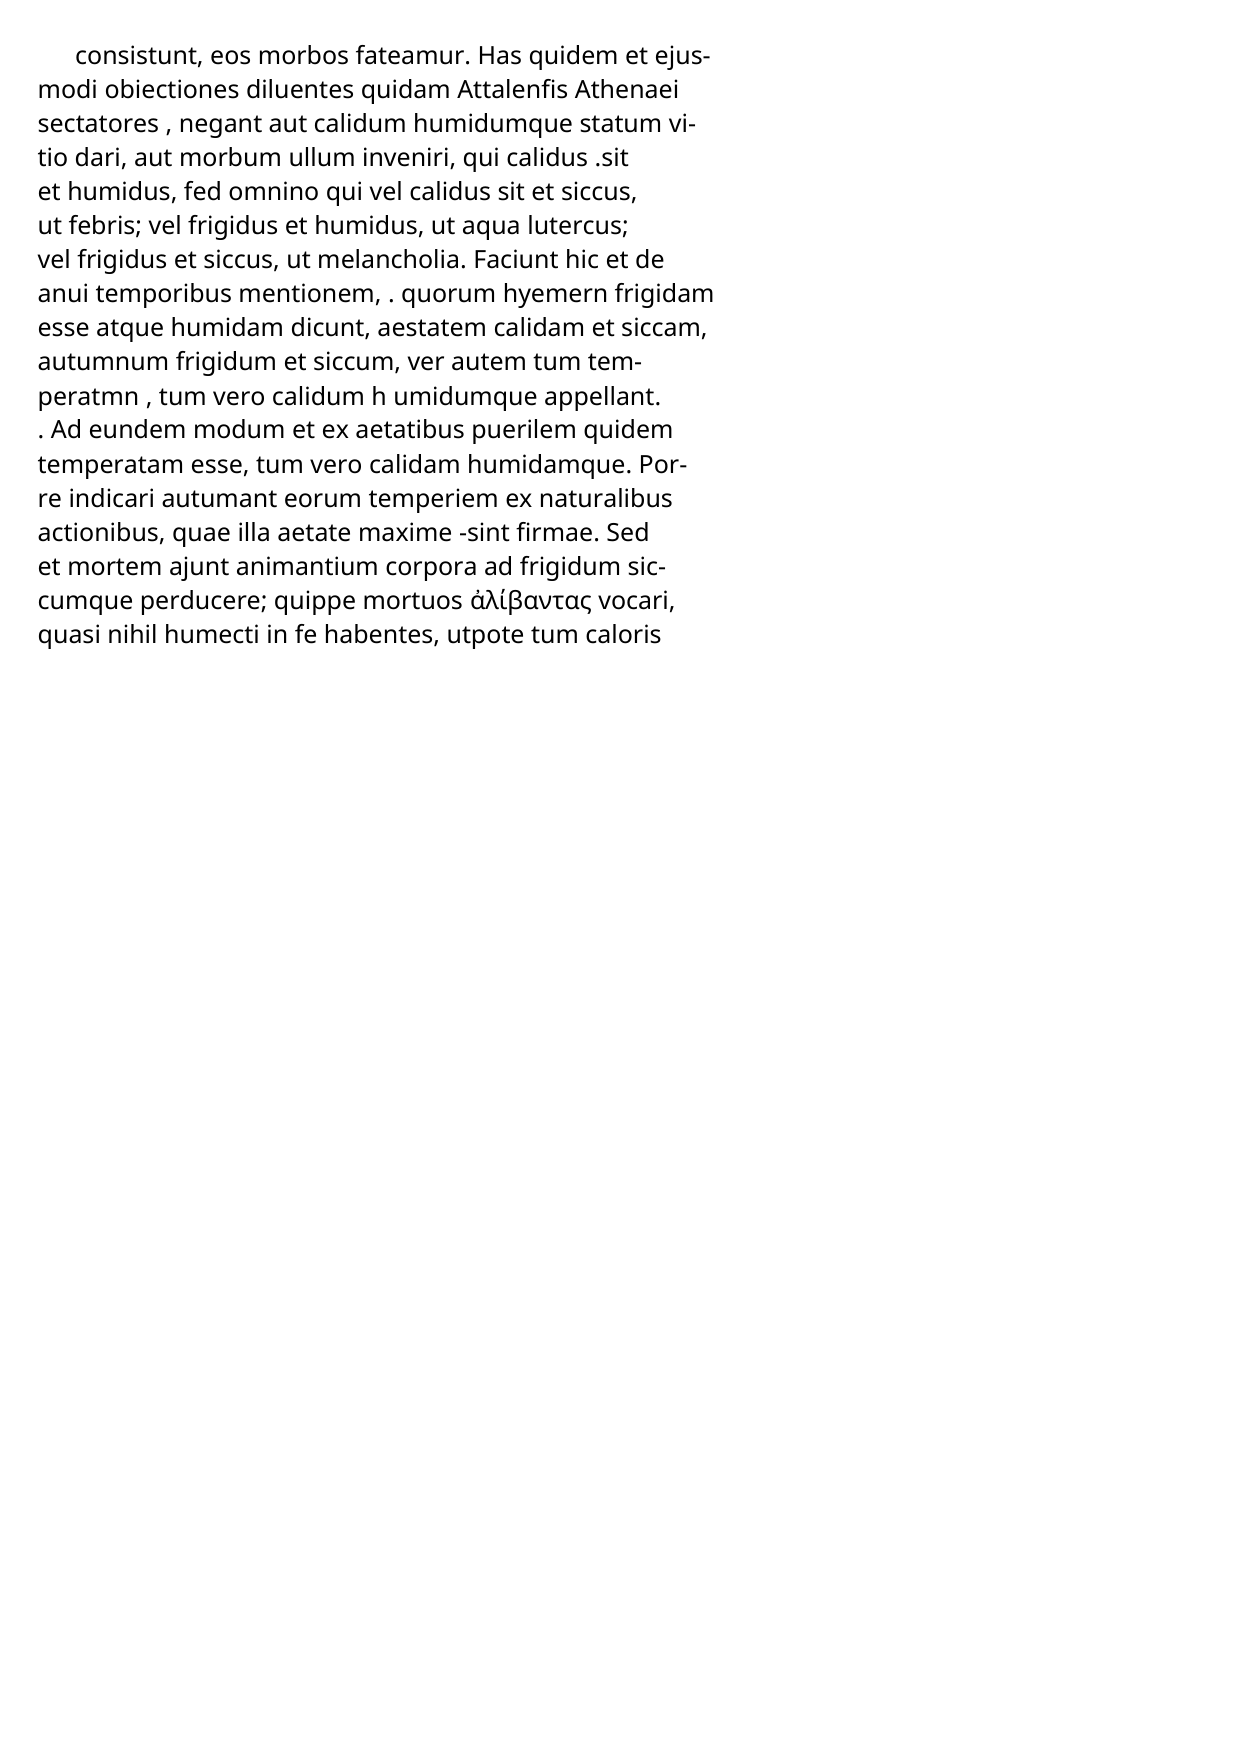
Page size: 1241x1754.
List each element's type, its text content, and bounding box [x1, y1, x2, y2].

text consistunt, eos morbos fateamur. Has quidem et ejus- modi obiectiones diluentes quidam Attalenfis Athenaei sectatores , negant aut calidum humidumque statum vi- tio dari, aut morbum ullum inveniri, qui calidus .sit et humidus, fed omnino qui vel calidus sit et siccus, ut febris; vel frigidus et humidus, ut aqua lutercus; vel frigidus et siccus, ut melancholia. Faciunt hic et de anui temporibus mentionem, . quorum hyemern frigidam esse atque humidam dicunt, aestatem calidam et siccam, autumnum frigidum et siccum, ver autem tum tem- peratmn , tum vero calidum h umidumque appellant. . Ad eundem modum et ex aetatibus puerilem quidem temperatam esse, tum vero calidam humidamque. Por- re indicari autumant eorum temperiem ex naturalibus actionibus, quae illa aetate maxime -sint firmae. Sed et mortem ajunt animantium corpora ad frigidum sic- cumque perducere; quippe mortuos ἀλίβαντας vocari, quasi nihil humecti in fe habentes, utpote tum caloris [37, 37, 1203, 651]
